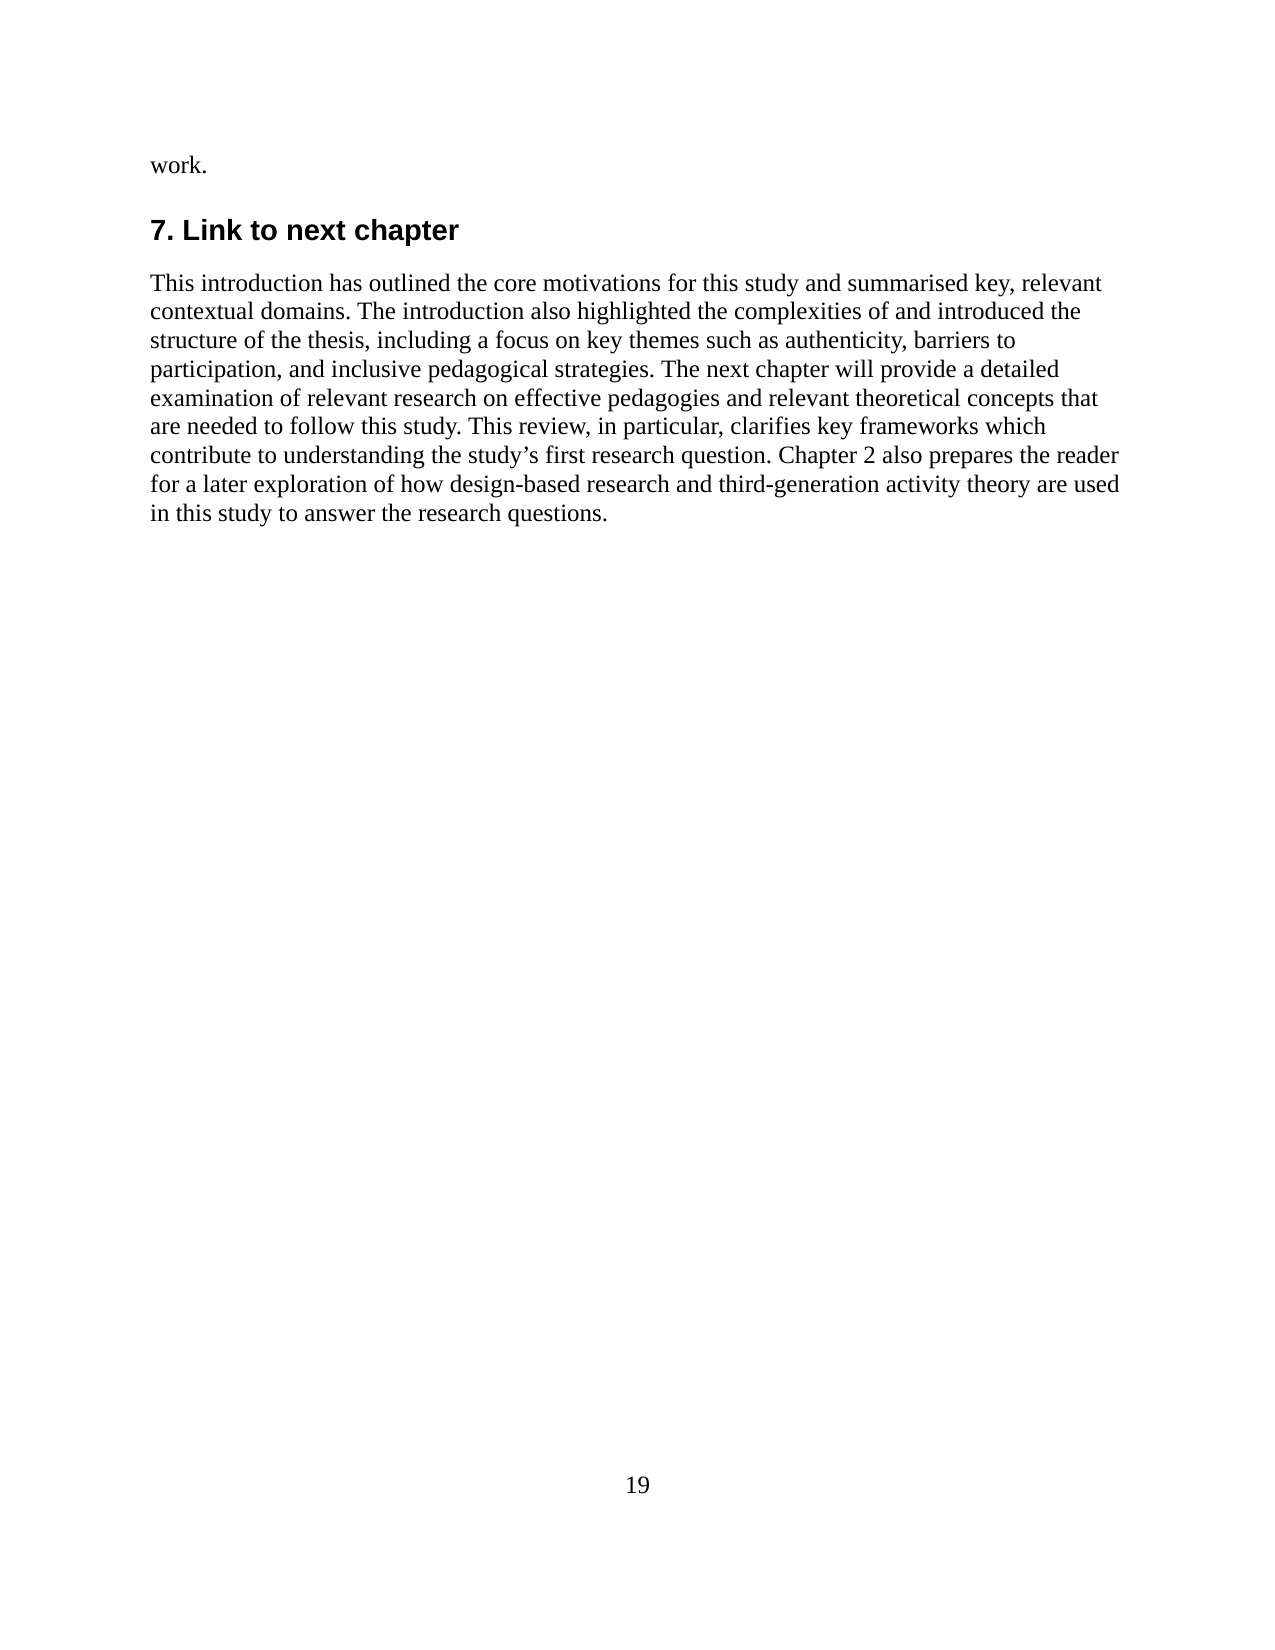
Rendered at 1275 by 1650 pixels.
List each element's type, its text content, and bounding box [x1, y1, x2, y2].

subtitle 7. Link to next chapter [150, 213, 1125, 246]
text work. [150, 150, 1125, 179]
text This introduction has outlined the core motivations for this study and summarised key, relevant contextual domains. The introduction also highlighted the complexities of and introduced the structure of the thesis, including a focus on key themes such as authenticity, barriers to participation, and inclusive pedagogical strategies. The next chapter will provide a detailed examination of relevant research on effective pedagogies and relevant theoretical concepts that are needed to follow this study. This review, in particular, clarifies key frameworks which contribute to understanding the study’s first research question. Chapter 2 also prepares the reader for a later exploration of how design-based research and third-generation activity theory are used in this study to answer the research questions. [150, 268, 1125, 526]
